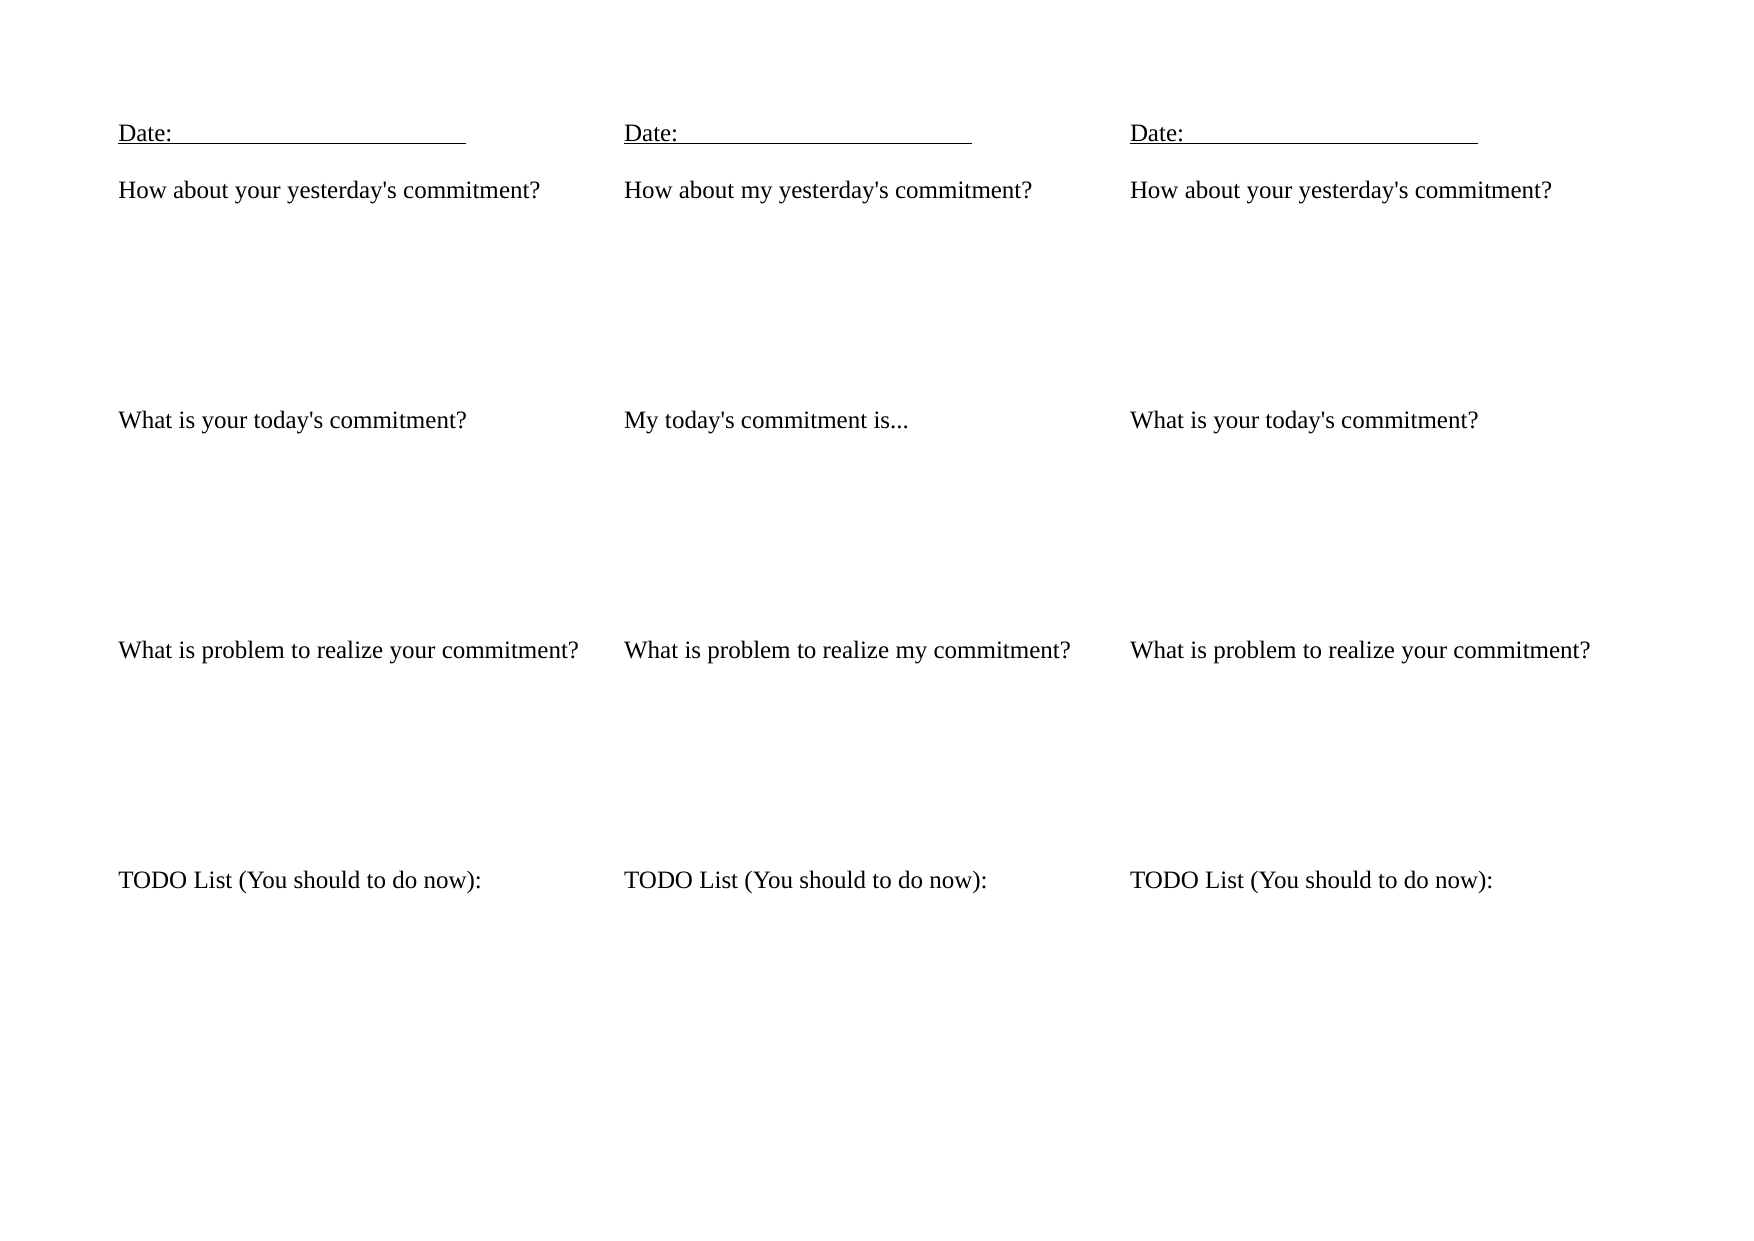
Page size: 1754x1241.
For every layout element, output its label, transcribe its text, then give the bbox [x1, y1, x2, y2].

text Date: [118, 118, 624, 147]
text What is your today's commitment? [1130, 406, 1636, 434]
text TODO List (You should to do now): [1130, 866, 1636, 894]
text What is problem to realize your commitment? [118, 636, 624, 664]
text My today's commitment is... [624, 406, 1130, 434]
text What is your today's commitment? [118, 406, 624, 434]
text TODO List (You should to do now): [118, 866, 624, 894]
text How about my yesterday's commitment? [624, 176, 1130, 204]
text Date: [1130, 118, 1636, 147]
text Date: [624, 118, 1130, 147]
text What is problem to realize my commitment? [624, 636, 1130, 664]
text What is problem to realize your commitment? [1130, 636, 1636, 664]
text How about your yesterday's commitment? [1130, 176, 1636, 204]
text TODO List (You should to do now): [624, 866, 1130, 894]
text How about your yesterday's commitment? [118, 176, 624, 204]
